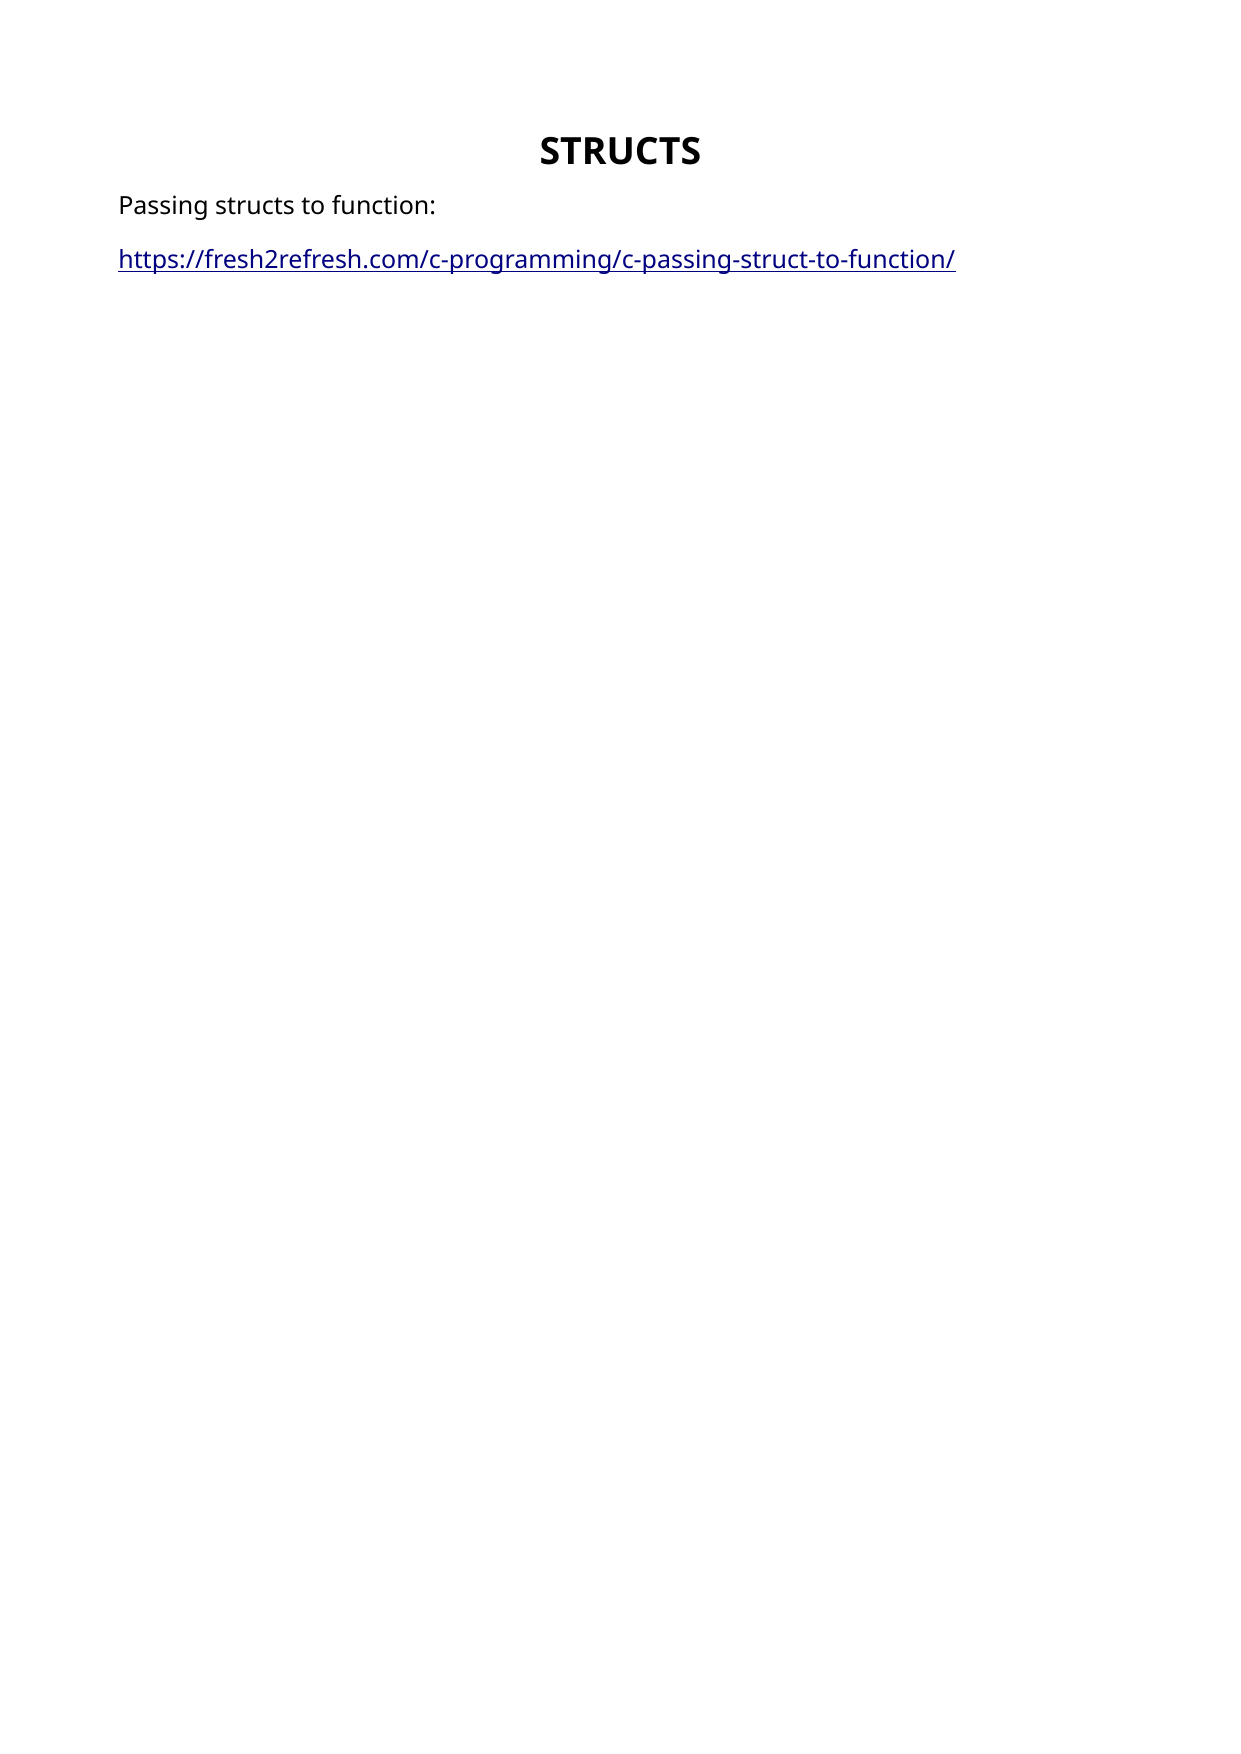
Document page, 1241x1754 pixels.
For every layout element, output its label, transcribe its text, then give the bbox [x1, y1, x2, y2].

text https://fresh2refresh.com/c-programming/c-passing-struct-to-function/ [118, 242, 1122, 276]
subtitle STRUCTS [118, 124, 1122, 175]
text Passing structs to function: [118, 188, 1122, 222]
